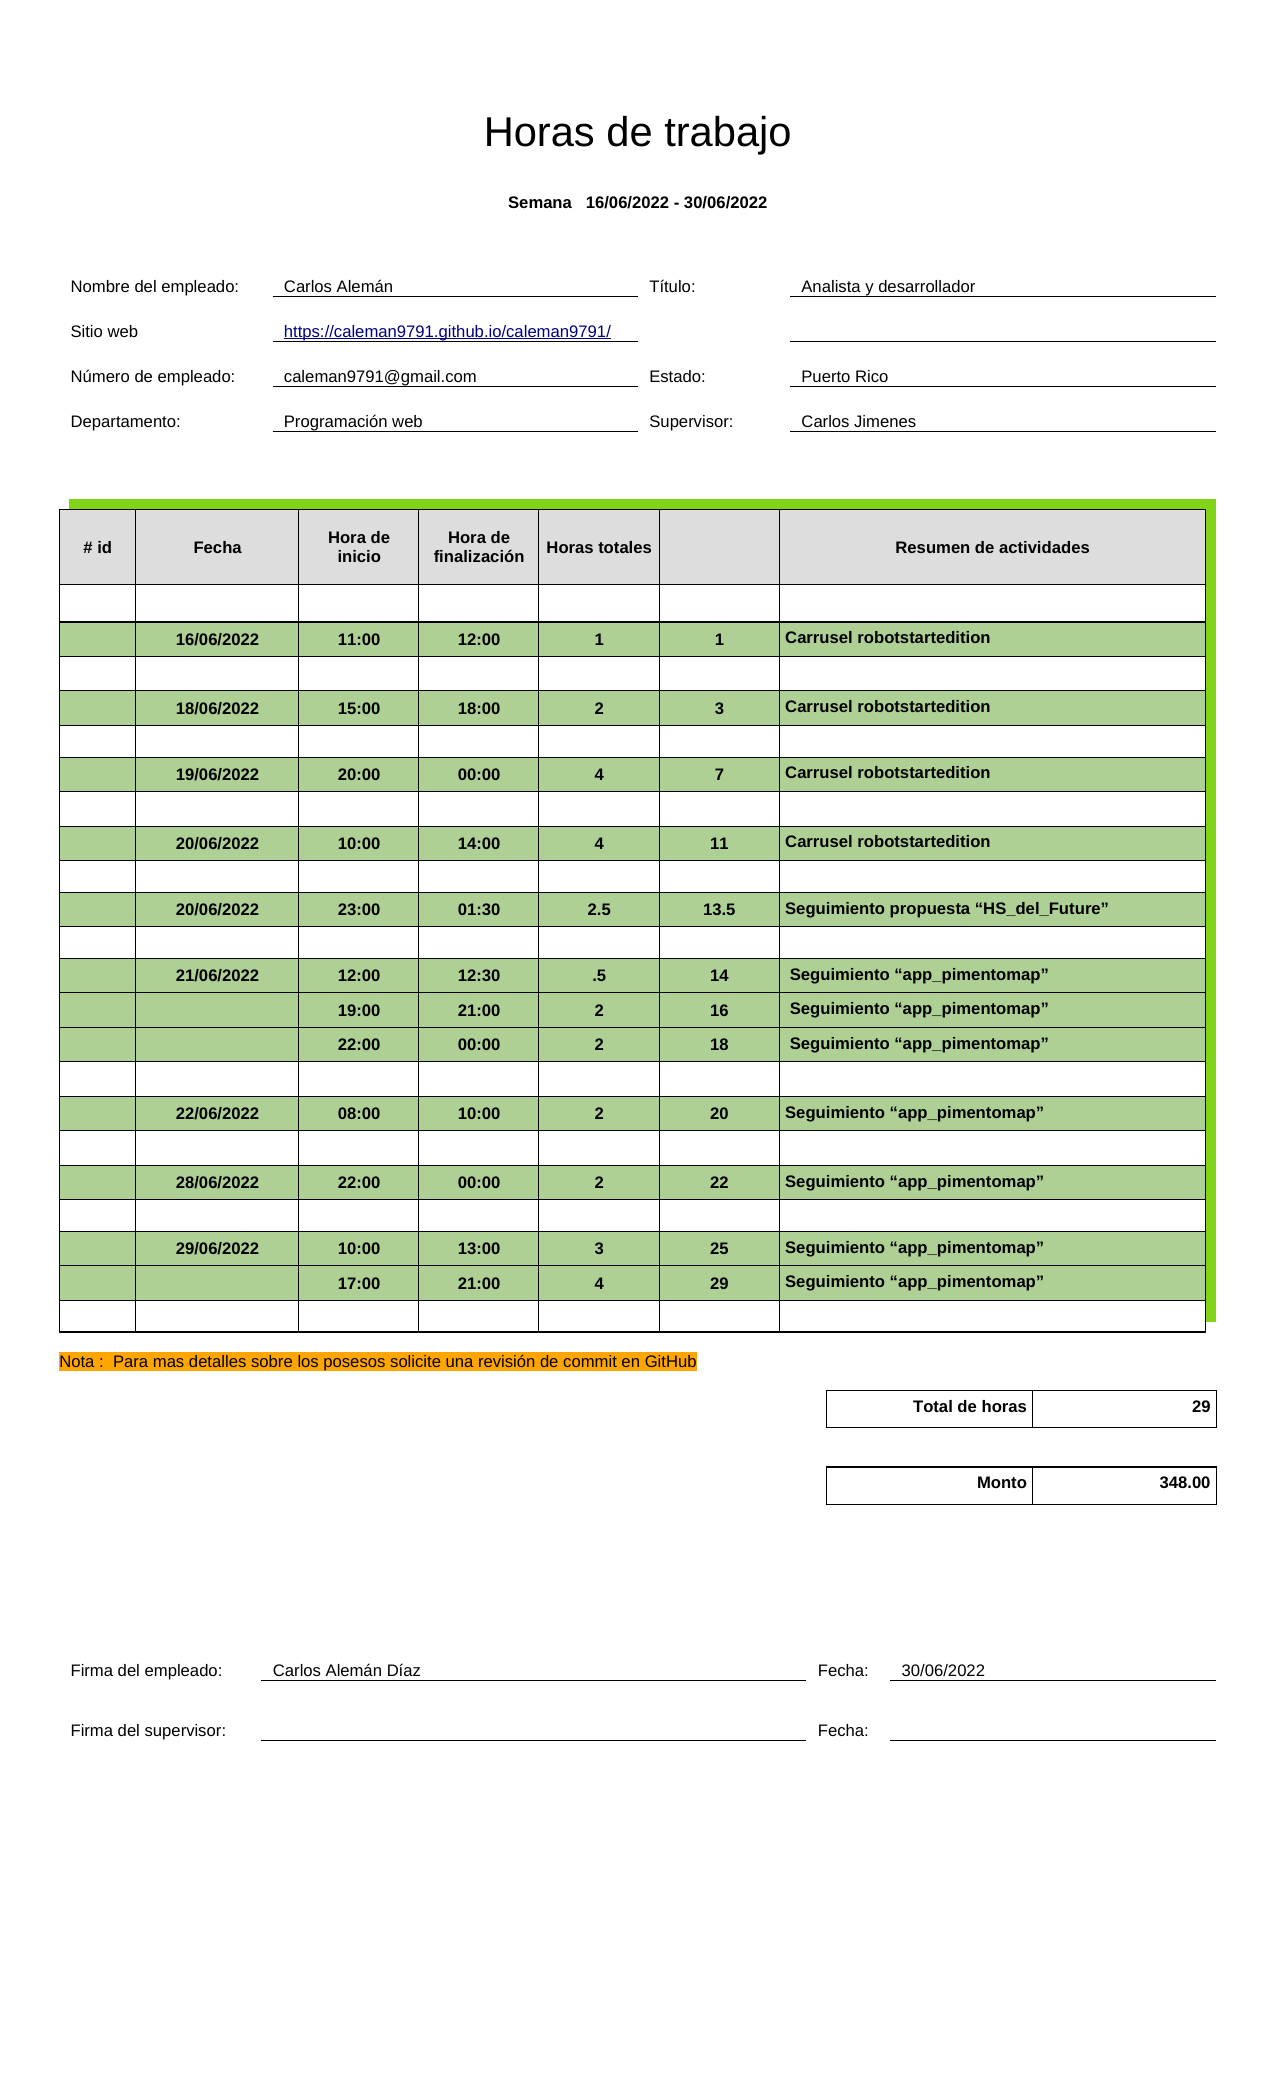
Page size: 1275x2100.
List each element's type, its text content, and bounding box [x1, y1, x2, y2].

table_cell [419, 792, 538, 826]
table_cell 16/06/2022 [136, 623, 298, 656]
table_cell 21:00 [419, 993, 538, 1027]
table_cell 12:00 [299, 959, 418, 992]
table_header Total de horas [827, 1391, 1032, 1427]
table_cell [60, 1166, 135, 1199]
table_cell 22/06/2022 [136, 1097, 298, 1130]
table_cell 11:00 [299, 623, 418, 656]
table_cell [136, 927, 298, 958]
table_header Firma del empleado: [59, 1620, 261, 1679]
table_header 30/06/2022 [890, 1620, 1216, 1679]
table_cell 23:00 [299, 893, 418, 926]
table_cell [419, 585, 538, 621]
table_cell 20/06/2022 [136, 827, 298, 860]
table_cell [539, 1200, 659, 1231]
table_cell [136, 1028, 298, 1061]
table_header Analista y desarrollador [790, 251, 1216, 296]
table_cell 19/06/2022 [136, 758, 298, 791]
table_cell [419, 1301, 538, 1331]
table_cell Programación web [273, 387, 638, 431]
table_cell [660, 1200, 779, 1231]
table_cell Seguimiento “app_pimentomap” [780, 993, 1205, 1027]
table_cell [780, 1301, 1205, 1331]
table_cell 12:00 [419, 623, 538, 656]
table_cell 3 [539, 1232, 659, 1265]
table_cell 3 [660, 691, 779, 725]
table_cell [660, 657, 779, 690]
table_cell [136, 726, 298, 757]
table_cell 21:00 [419, 1266, 538, 1300]
table_cell 08:00 [299, 1097, 418, 1130]
table_cell Seguimiento “app_pimentomap” [780, 1232, 1205, 1265]
table_cell [261, 1681, 806, 1739]
table_cell 7 [660, 758, 779, 791]
table_cell 20/06/2022 [136, 893, 298, 926]
table_cell 28/06/2022 [136, 1166, 298, 1199]
table_cell Carrusel robotstartedition [780, 827, 1205, 860]
table_cell [660, 585, 779, 621]
table_header Resumen de actividades [780, 510, 1205, 584]
table_cell [660, 1131, 779, 1165]
table_cell [539, 585, 659, 621]
table_cell [419, 927, 538, 958]
table_header Carlos Alemán Díaz [261, 1620, 806, 1679]
table_cell Carlos Jimenes [790, 387, 1216, 431]
table_cell 19:00 [299, 993, 418, 1027]
table_cell https://caleman9791.github.io/caleman9791/ [273, 297, 638, 341]
table_cell [539, 927, 659, 958]
table_cell [790, 297, 1216, 341]
table_header [660, 510, 779, 584]
table_cell 20:00 [299, 758, 418, 791]
table_cell [780, 1200, 1205, 1231]
table_cell [660, 1062, 779, 1096]
table_cell [60, 927, 135, 958]
table_cell 4 [539, 758, 659, 791]
table_cell 2 [539, 1097, 659, 1130]
table_header Hora de finalización [419, 510, 538, 584]
table_cell [136, 1266, 298, 1300]
table_cell [136, 993, 298, 1027]
table_cell 01:30 [419, 893, 538, 926]
table_cell 29 [660, 1266, 779, 1300]
table_cell [60, 1097, 135, 1130]
table_cell 2 [539, 1166, 659, 1199]
table_cell 22:00 [299, 1166, 418, 1199]
table_cell [419, 726, 538, 757]
table_cell [60, 1131, 135, 1165]
table_header Horas totales [539, 510, 659, 584]
table_cell [60, 623, 135, 656]
table_cell Carrusel robotstartedition [780, 691, 1205, 725]
table_cell [299, 585, 418, 621]
table_cell Departamento: [59, 386, 272, 431]
table_cell 21/06/2022 [136, 959, 298, 992]
table_cell caleman9791@gmail.com [273, 342, 638, 386]
table_cell [660, 861, 779, 892]
table_header 29 [1033, 1391, 1216, 1427]
table_cell 2.5 [539, 893, 659, 926]
table_cell Seguimiento “app_pimentomap” [780, 1266, 1205, 1300]
table_cell 11 [660, 827, 779, 860]
table_cell 22:00 [299, 1028, 418, 1061]
table_cell 16 [660, 993, 779, 1027]
text Semana 16/06/2022 - 30/06/2022 [59, 193, 1216, 212]
table_cell 10:00 [419, 1097, 538, 1130]
table_cell [660, 1301, 779, 1331]
table_cell 1 [539, 623, 659, 656]
table_cell 12:30 [419, 959, 538, 992]
table_cell [136, 1301, 298, 1331]
table_cell [136, 1131, 298, 1165]
table_cell Número de empleado: [59, 341, 272, 386]
table_cell [539, 861, 659, 892]
table_header Fecha [136, 510, 298, 584]
table_cell [780, 585, 1205, 621]
table_header Monto [827, 1468, 1032, 1503]
table_cell 13.5 [660, 893, 779, 926]
table_header Nombre del empleado: [59, 251, 272, 296]
table_cell [136, 861, 298, 892]
table_cell [136, 1062, 298, 1096]
table_cell [780, 1131, 1205, 1165]
table_cell 00:00 [419, 758, 538, 791]
table_cell [780, 927, 1205, 958]
table_cell 15:00 [299, 691, 418, 725]
table_cell [539, 792, 659, 826]
table_cell [299, 1131, 418, 1165]
table_cell Estado: [638, 341, 790, 386]
table_cell 22 [660, 1166, 779, 1199]
table_cell [780, 657, 1205, 690]
table_cell Seguimiento “app_pimentomap” [780, 1097, 1205, 1130]
table_cell [60, 1266, 135, 1300]
table_cell [299, 726, 418, 757]
table_cell [60, 792, 135, 826]
table_cell [60, 1200, 135, 1231]
table_cell 1 [660, 623, 779, 656]
table_cell [60, 657, 135, 690]
table_header Carlos Alemán [273, 251, 638, 296]
text Horas de trabajo [59, 107, 1216, 155]
table_cell Firma del supervisor: [59, 1680, 261, 1739]
table_cell [780, 726, 1205, 757]
table_cell [299, 861, 418, 892]
table_cell [60, 827, 135, 860]
table_cell [660, 927, 779, 958]
table_cell [60, 861, 135, 892]
table_cell .5 [539, 959, 659, 992]
table_cell [60, 1028, 135, 1061]
table_cell 2 [539, 993, 659, 1027]
table_cell 29/06/2022 [136, 1232, 298, 1265]
table_cell Seguimiento propuesta “HS_del_Future” [780, 893, 1205, 926]
table_header Fecha: [806, 1620, 890, 1679]
table_cell 20 [660, 1097, 779, 1130]
table_cell 14:00 [419, 827, 538, 860]
table_cell [60, 1301, 135, 1331]
table_cell Seguimiento “app_pimentomap” [780, 1166, 1205, 1199]
table_cell [60, 758, 135, 791]
text Nota : Para mas detalles sobre los posesos solicite una revisión de commit en GitHub [59, 1352, 1216, 1371]
table_cell [60, 893, 135, 926]
table_cell [539, 1301, 659, 1331]
table_cell [136, 585, 298, 621]
table_cell [660, 726, 779, 757]
table_cell 2 [539, 1028, 659, 1061]
table_cell 00:00 [419, 1166, 538, 1199]
table_cell [419, 1131, 538, 1165]
table_cell 18 [660, 1028, 779, 1061]
table_cell Seguimiento “app_pimentomap” [780, 1028, 1205, 1061]
table_cell [780, 861, 1205, 892]
table_cell [60, 691, 135, 725]
table_cell [539, 726, 659, 757]
table_cell [60, 1062, 135, 1096]
table_cell [299, 927, 418, 958]
table_cell Carrusel robotstartedition [780, 758, 1205, 791]
table_cell [299, 1200, 418, 1231]
table_cell Seguimiento “app_pimentomap” [780, 959, 1205, 992]
table_cell [419, 657, 538, 690]
table_cell [660, 792, 779, 826]
table_cell [890, 1681, 1216, 1739]
table_cell [539, 657, 659, 690]
table_cell [299, 1301, 418, 1331]
table_cell Sitio web [59, 296, 272, 341]
table_cell [419, 1200, 538, 1231]
table_cell 18:00 [419, 691, 538, 725]
table_cell [136, 657, 298, 690]
table_header 348.00 [1033, 1468, 1216, 1503]
table_cell 25 [660, 1232, 779, 1265]
table_cell [419, 861, 538, 892]
table_cell 18/06/2022 [136, 691, 298, 725]
table_cell 13:00 [419, 1232, 538, 1265]
table_cell [299, 1062, 418, 1096]
table_cell Puerto Rico [790, 342, 1216, 386]
table_cell 00:00 [419, 1028, 538, 1061]
table_cell 10:00 [299, 827, 418, 860]
table_cell Fecha: [806, 1680, 890, 1739]
table_cell Supervisor: [638, 386, 790, 431]
table_header # id [60, 510, 135, 584]
table_cell [638, 296, 790, 341]
table_cell [299, 657, 418, 690]
table_header Hora de inicio [299, 510, 418, 584]
table_cell 10:00 [299, 1232, 418, 1265]
table_cell 17:00 [299, 1266, 418, 1300]
table_cell [780, 792, 1205, 826]
table_cell [419, 1062, 538, 1096]
table_cell 14 [660, 959, 779, 992]
table_header Título: [638, 251, 790, 296]
table_cell [60, 726, 135, 757]
table_cell [60, 1232, 135, 1265]
table_cell Carrusel robotstartedition [780, 623, 1205, 656]
table_cell [60, 959, 135, 992]
table_cell 4 [539, 827, 659, 860]
table_cell 4 [539, 1266, 659, 1300]
table_cell [136, 1200, 298, 1231]
table_cell [780, 1062, 1205, 1096]
table_cell [299, 792, 418, 826]
table_cell [60, 585, 135, 621]
table_cell [539, 1062, 659, 1096]
table_cell [539, 1131, 659, 1165]
table_cell [60, 993, 135, 1027]
table_cell [136, 792, 298, 826]
table_cell 2 [539, 691, 659, 725]
